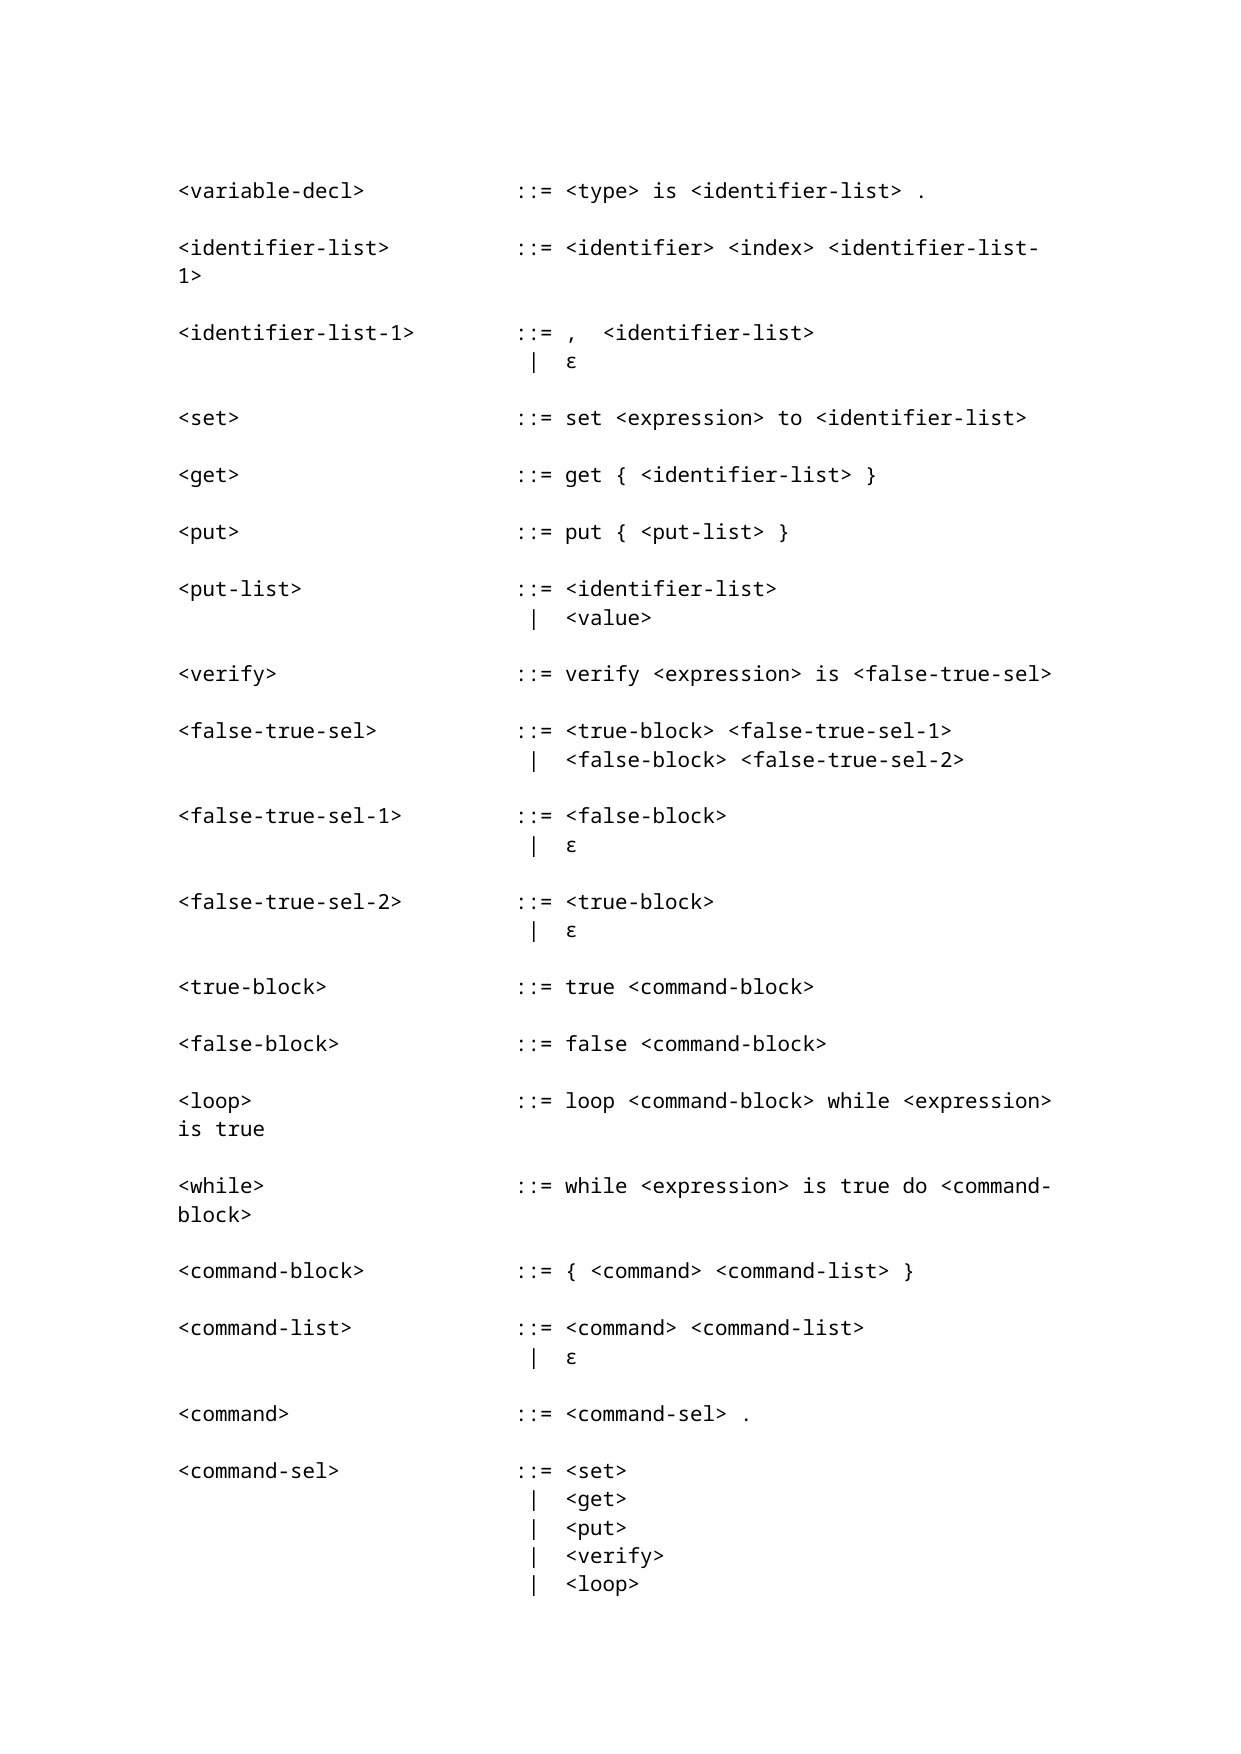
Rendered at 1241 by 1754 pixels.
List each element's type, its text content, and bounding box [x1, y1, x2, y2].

text <identifier-list-1> ::= , <identifier-list> [177, 318, 1063, 347]
text | <value> [177, 603, 1063, 631]
text | <false-block> <false-true-sel-2> [177, 745, 1063, 773]
text <variable-decl> ::= <type> is <identifier-list> . [177, 176, 1063, 204]
text | ε [177, 830, 1063, 858]
text <command-sel> ::= <set> [177, 1456, 1063, 1484]
text <command-block> ::= { <command> <command-list> } [177, 1257, 1063, 1285]
text <command> ::= <command-sel> . [177, 1399, 1063, 1427]
text <false-true-sel> ::= <true-block> <false-true-sel-1> [177, 716, 1063, 745]
text <loop> ::= loop <command-block> while <expression> is true [177, 1086, 1063, 1143]
text <put-list> ::= <identifier-list> [177, 574, 1063, 603]
text <identifier-list> ::= <identifier> <index> <identifier-list-1> [177, 233, 1063, 290]
text | <loop> [177, 1569, 1063, 1598]
text | <get> [177, 1484, 1063, 1513]
text <true-block> ::= true <command-block> [177, 972, 1063, 1001]
text <false-true-sel-1> ::= <false-block> [177, 802, 1063, 830]
text | ε [177, 1342, 1063, 1370]
text <false-true-sel-2> ::= <true-block> [177, 887, 1063, 915]
text <false-block> ::= false <command-block> [177, 1029, 1063, 1058]
text | ε [177, 347, 1063, 375]
text <set> ::= set <expression> to <identifier-list> [177, 403, 1063, 432]
text <command-list> ::= <command> <command-list> [177, 1313, 1063, 1342]
text | <put> [177, 1513, 1063, 1541]
text <put> ::= put { <put-list> } [177, 517, 1063, 546]
text <while> ::= while <expression> is true do <command-block> [177, 1171, 1063, 1228]
text <verify> ::= verify <expression> is <false-true-sel> [177, 659, 1063, 688]
text | <verify> [177, 1541, 1063, 1569]
text <get> ::= get { <identifier-list> } [177, 460, 1063, 489]
text | ε [177, 915, 1063, 944]
